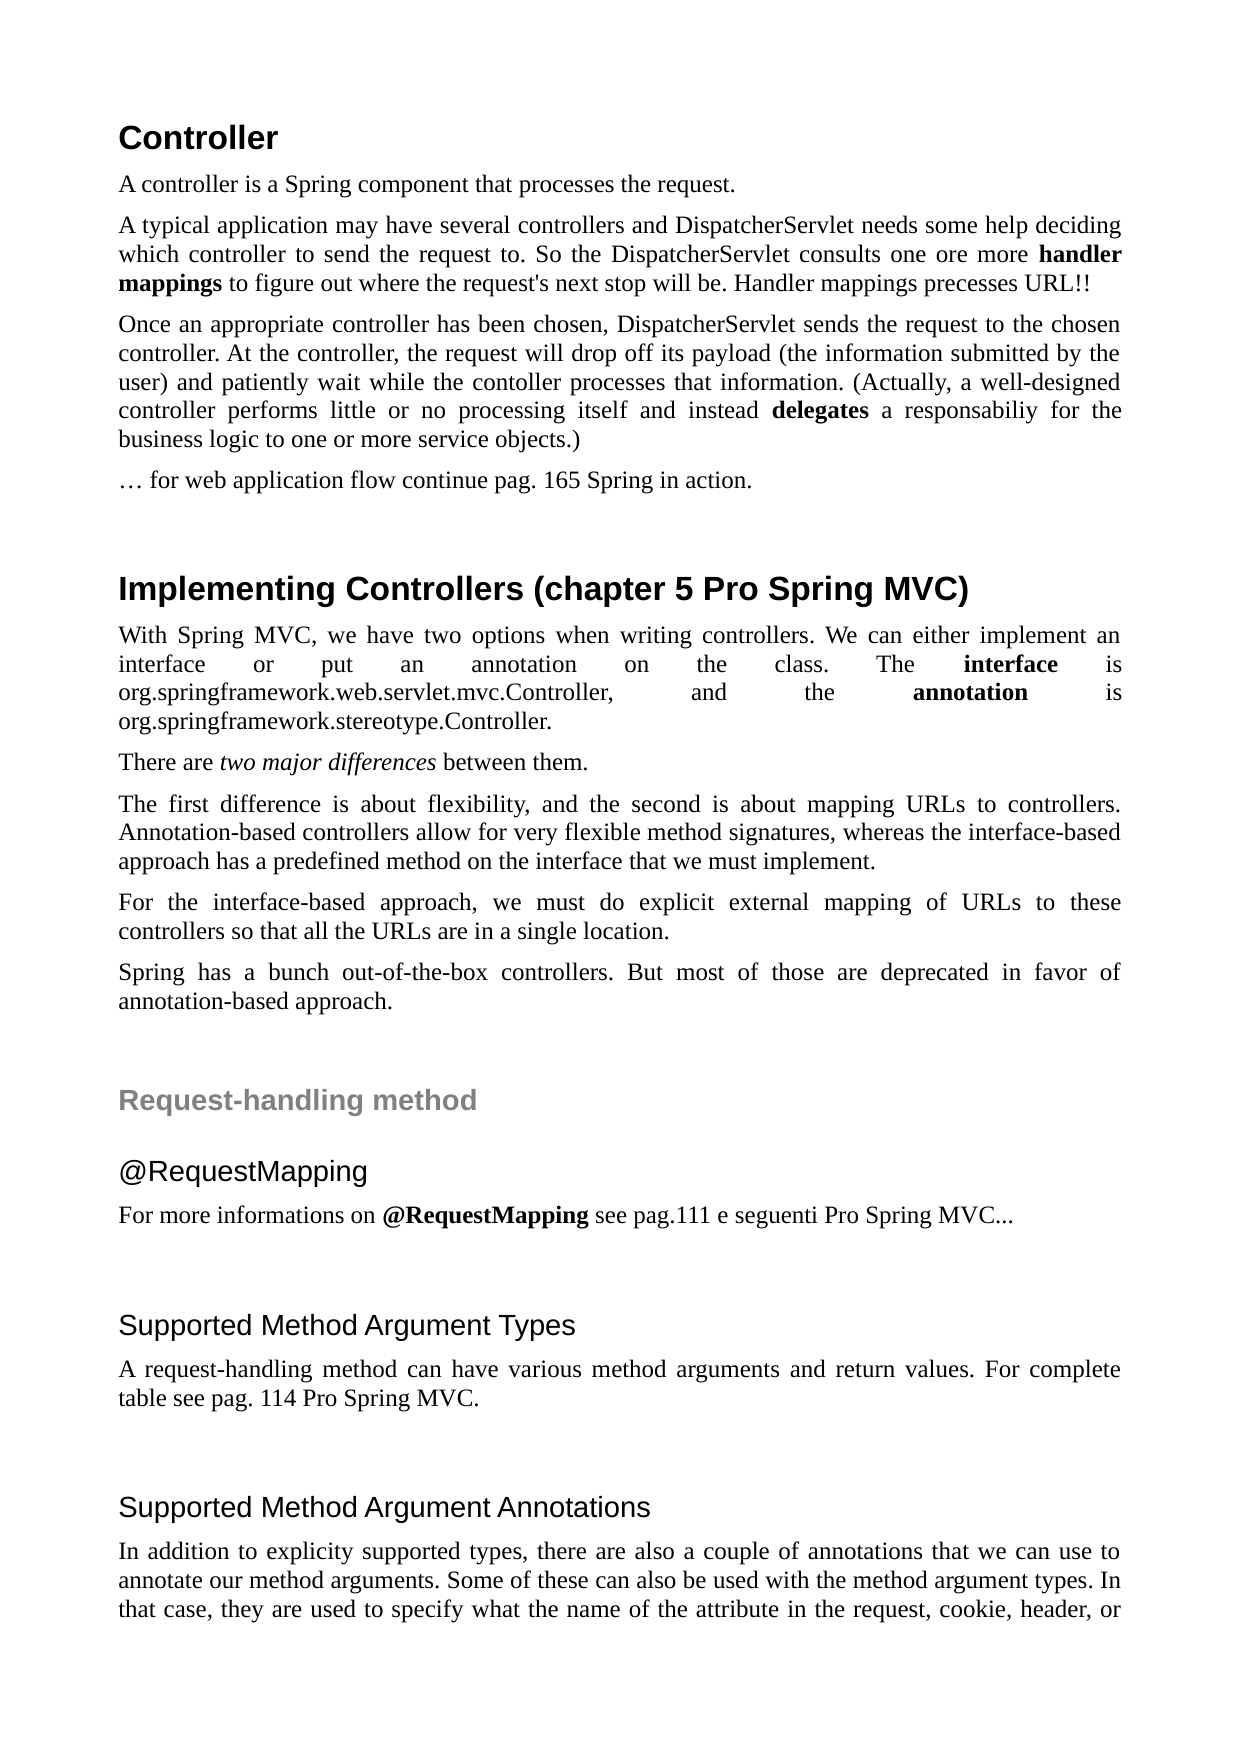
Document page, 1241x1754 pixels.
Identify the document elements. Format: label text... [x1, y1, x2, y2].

text A request-handling method can have various method arguments and return values. For complete table see pag. 114 Pro Spring MVC. [118, 1354, 1122, 1411]
subtitle Request-handling method [118, 1083, 1122, 1117]
text … for web application flow continue pag. 165 Spring in action. [118, 466, 1122, 494]
text Spring has a bunch out-of-the-box controllers. But most of those are deprecated in favor of annotation-based approach. [118, 957, 1122, 1015]
text A controller is a Spring component that processes the request. [118, 169, 1122, 198]
text There are two major differences between them. [118, 747, 1122, 776]
text A typical application may have several controllers and DispatcherServlet needs some help deciding which controller to send the request to. So the DispatcherServlet consults one ore more handler mappings to figure out where the request's next stop will be. Handler mappings precesses URL!! [118, 211, 1122, 297]
text For the interface-based approach, we must do explicit external mapping of URLs to these controllers so that all the URLs are in a single location. [118, 887, 1122, 945]
subtitle Supported Method Argument Annotations [118, 1490, 1122, 1524]
text The first difference is about flexibility, and the second is about mapping URLs to controllers. Annotation-based controllers allow for very flexible method signatures, whereas the interface-based approach has a predefined method on the interface that we must implement. [118, 789, 1122, 875]
text Once an appropriate controller has been chosen, DispatcherServlet sends the request to the chosen controller. At the controller, the request will drop off its payload (the information submitted by the user) and patiently wait while the contoller processes that information. (Actually, a well-designed controller performs little or no processing itself and instead delegates a responsabiliy for the business logic to one or more service objects.) [118, 309, 1122, 453]
text For more informations on @RequestMapping see pag.111 e seguenti Pro Spring MVC... [118, 1200, 1122, 1229]
subtitle Controller [118, 118, 1122, 157]
subtitle @RequestMapping [118, 1154, 1122, 1188]
subtitle Implementing Controllers (chapter 5 Pro Spring MVC) [118, 569, 1122, 607]
subtitle Supported Method Argument Types [118, 1308, 1122, 1341]
text In addition to explicity supported types, there are also a couple of annotations that we can use to annotate our method arguments. Some of these can also be used with the method argument types. In that case, they are used to specify what the name of the attribute in the request, cookie, header, or [118, 1536, 1122, 1622]
text With Spring MVC, we have two options when writing controllers. We can either implement an interface or put an annotation on the class. The interface is org.springframework.web.servlet.mvc.Controller, and the annotation is org.springframework.stereotype.Controller. [118, 620, 1122, 735]
